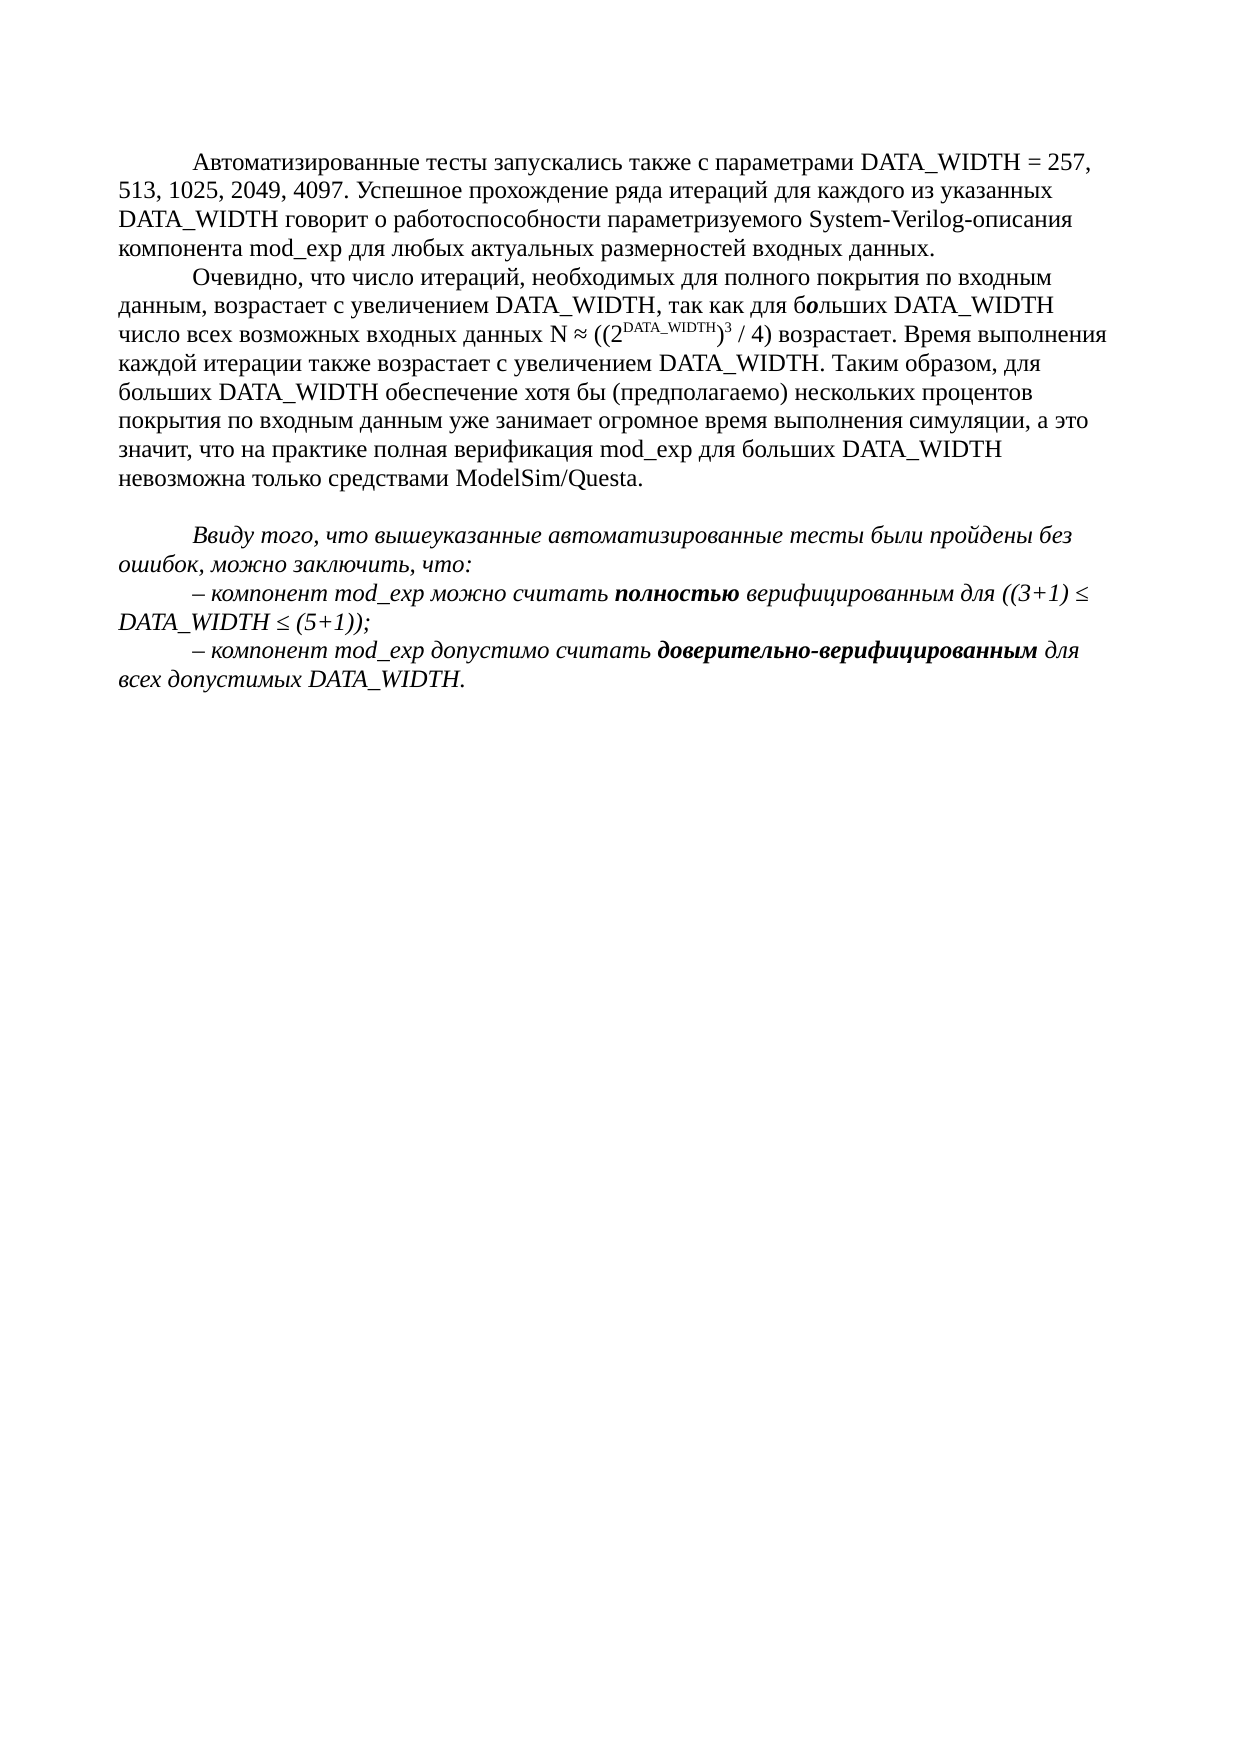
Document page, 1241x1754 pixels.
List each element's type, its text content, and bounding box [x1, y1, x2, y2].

text – компонент mod_exp допустимо считать доверительно-верифицированным для всех допустимых DATA_WIDTH. [118, 636, 1122, 693]
text Автоматизированные тесты запускались также с параметрами DATA_WIDTH = 257, 513, 1025, 2049, 4097. Успешное прохождение ряда итераций для каждого из указанных DATA_WIDTH говорит о работоспособности параметризуемого System-Verilog-описания компонента mod_exp для любых актуальных размерностей входных данных. [118, 147, 1122, 262]
text – компонент mod_exp можно считать полностью верифицированным для ((3+1) ≤ DATA_WIDTH ≤ (5+1)); [118, 578, 1122, 636]
text Ввиду того, что вышеуказанные автоматизированные тесты были пройдены без ошибок, можно заключить, что: [118, 521, 1122, 578]
text Очевидно, что число итераций, необходимых для полного покрытия по входным данным, возрастает с увеличением DATA_WIDTH, так как для больших DATA_WIDTH число всех возможных входных данных N ≈ ((2DATA_WIDTH)3 / 4) возрастает. Время выполнения каждой итерации также возрастает с увеличением DATA_WIDTH. Таким образом, для больших DATA_WIDTH обеспечение хотя бы (предполагаемо) нескольких процентов покрытия по входным данным уже занимает огромное время выполнения симуляции, а это значит, что на практике полная верификация mod_exp для больших DATA_WIDTH невозможна только средствами ModelSim/Questa. [118, 262, 1122, 492]
